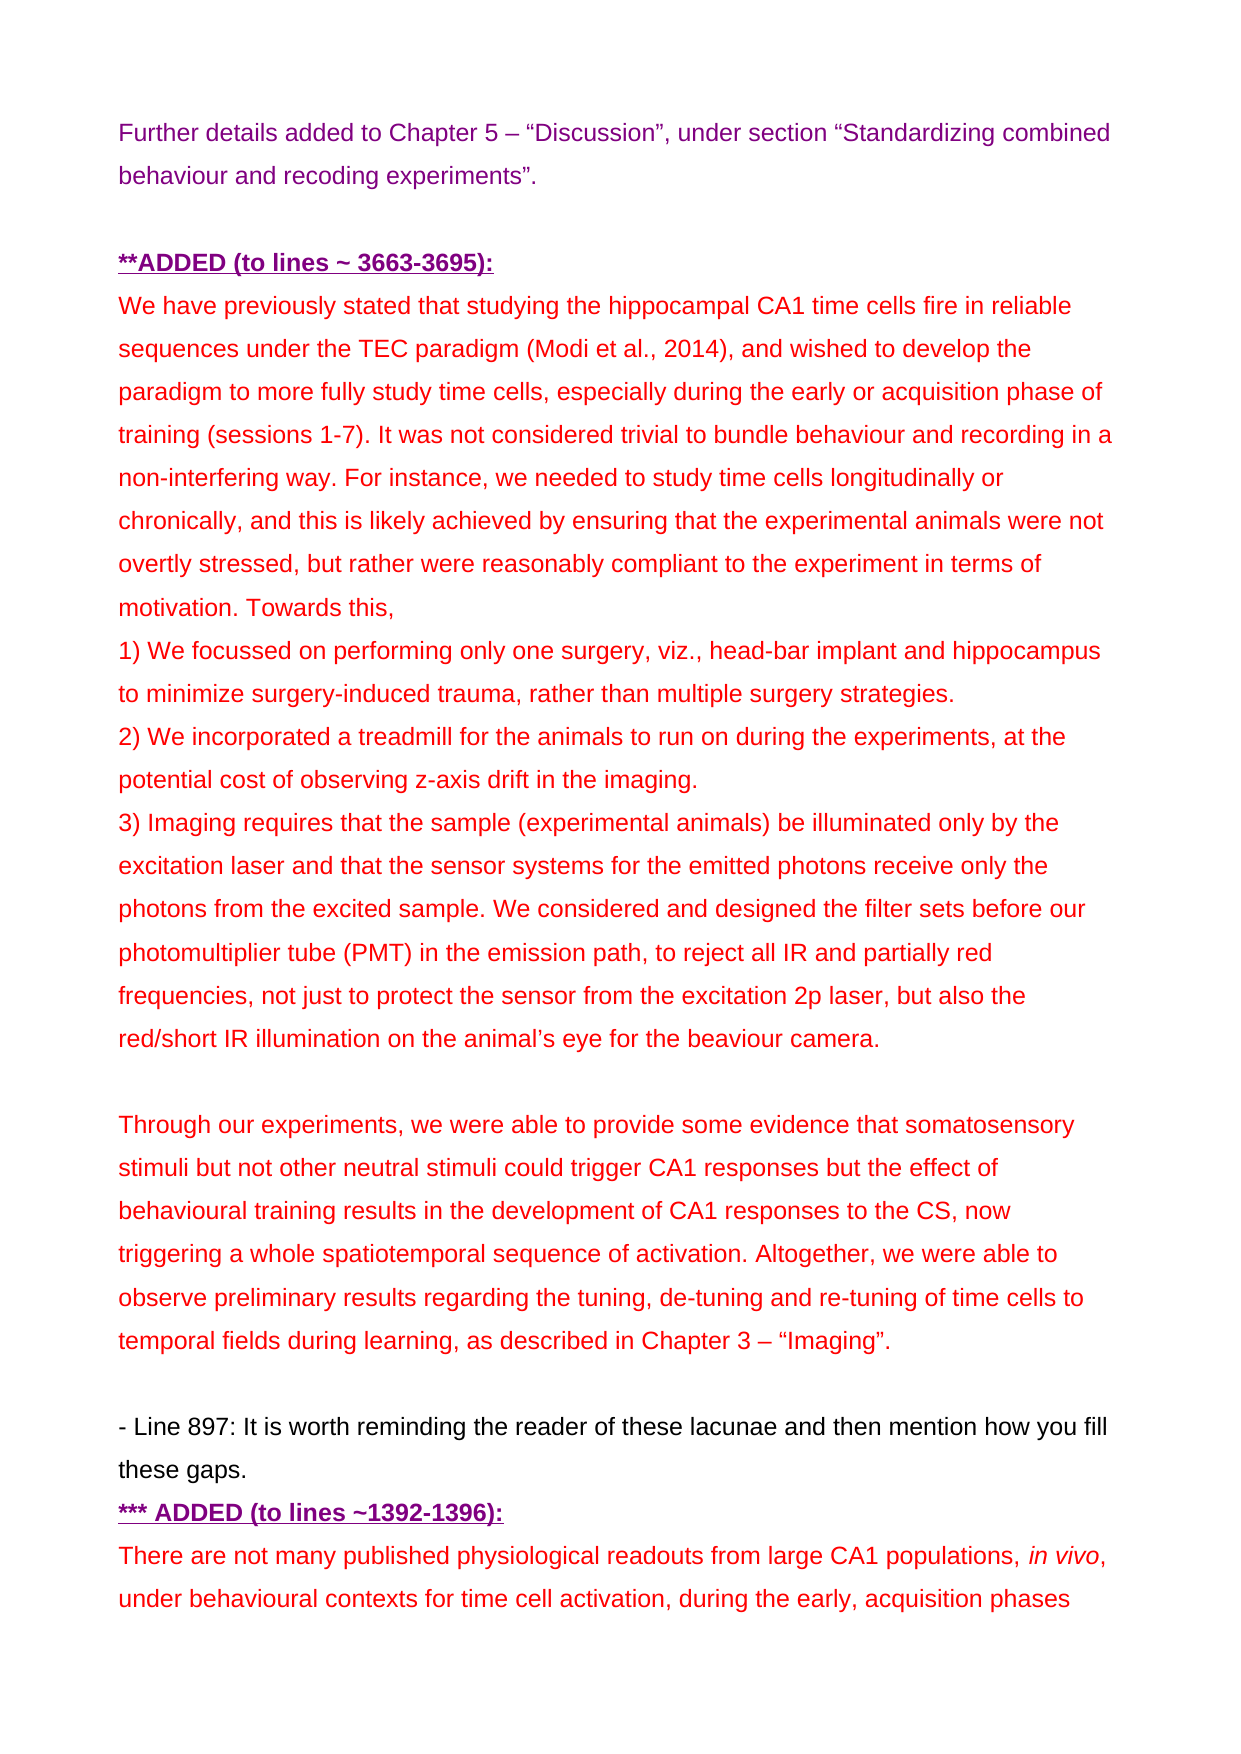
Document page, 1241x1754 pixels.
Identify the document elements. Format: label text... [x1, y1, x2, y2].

text **ADDED (to lines ~ 3663-3695): [118, 247, 1122, 276]
text 2) We incorporated a treadmill for the animals to run on during the experiments, at the potential cost of observing z-axis drift in the imaging. [118, 722, 1122, 794]
text 3) Imaging requires that the sample (experimental animals) be illuminated only by the excitation laser and that the sensor systems for the emitted photons receive only the photons from the excited sample. We considered and designed the filter sets before our photomultiplier tube (PMT) in the emission path, to reject all IR and partially red frequencies, not just to protect the sensor from the excitation 2p laser, but also the red/short IR illumination on the animal’s eye for the beaviour camera. [118, 808, 1122, 1052]
text *** ADDED (to lines ~1392-1396): [118, 1498, 1122, 1527]
text We have previously stated that studying the hippocampal CA1 time cells fire in reliable sequences under the TEC paradigm (Modi et al., 2014), and wished to develop the paradigm to more fully study time cells, especially during the early or acquisition phase of training (sessions 1-7). It was not considered trivial to bundle behaviour and recording in a non-interfering way. For instance, we needed to study time cells longitudinally or chronically, and this is likely achieved by ensuring that the experimental animals were not overtly stressed, but rather were reasonably compliant to the experiment in terms of motivation. Towards this, [118, 291, 1122, 621]
text - Line 897: It is worth reminding the reader of these lacunae and then mention how you fill these gaps. [118, 1412, 1122, 1484]
text There are not many published physiological readouts from large CA1 populations, in vivo, under behavioural contexts for time cell activation, during the early, acquisition phases [118, 1541, 1122, 1613]
text Further details added to Chapter 5 – “Discussion”, under section “Standardizing combined behaviour and recoding experiments”. [118, 118, 1122, 190]
text Through our experiments, we were able to provide some evidence that somatosensory stimuli but not other neutral stimuli could trigger CA1 responses but the effect of behavioural training results in the development of CA1 responses to the CS, now triggering a whole spatiotemporal sequence of activation. Altogether, we were able to observe preliminary results regarding the tuning, de-tuning and re-tuning of time cells to temporal fields during learning, as described in Chapter 3 – “Imaging”. [118, 1110, 1122, 1354]
text 1) We focussed on performing only one surgery, viz., head-bar implant and hippocampus to minimize surgery-induced trauma, rather than multiple surgery strategies. [118, 636, 1122, 707]
